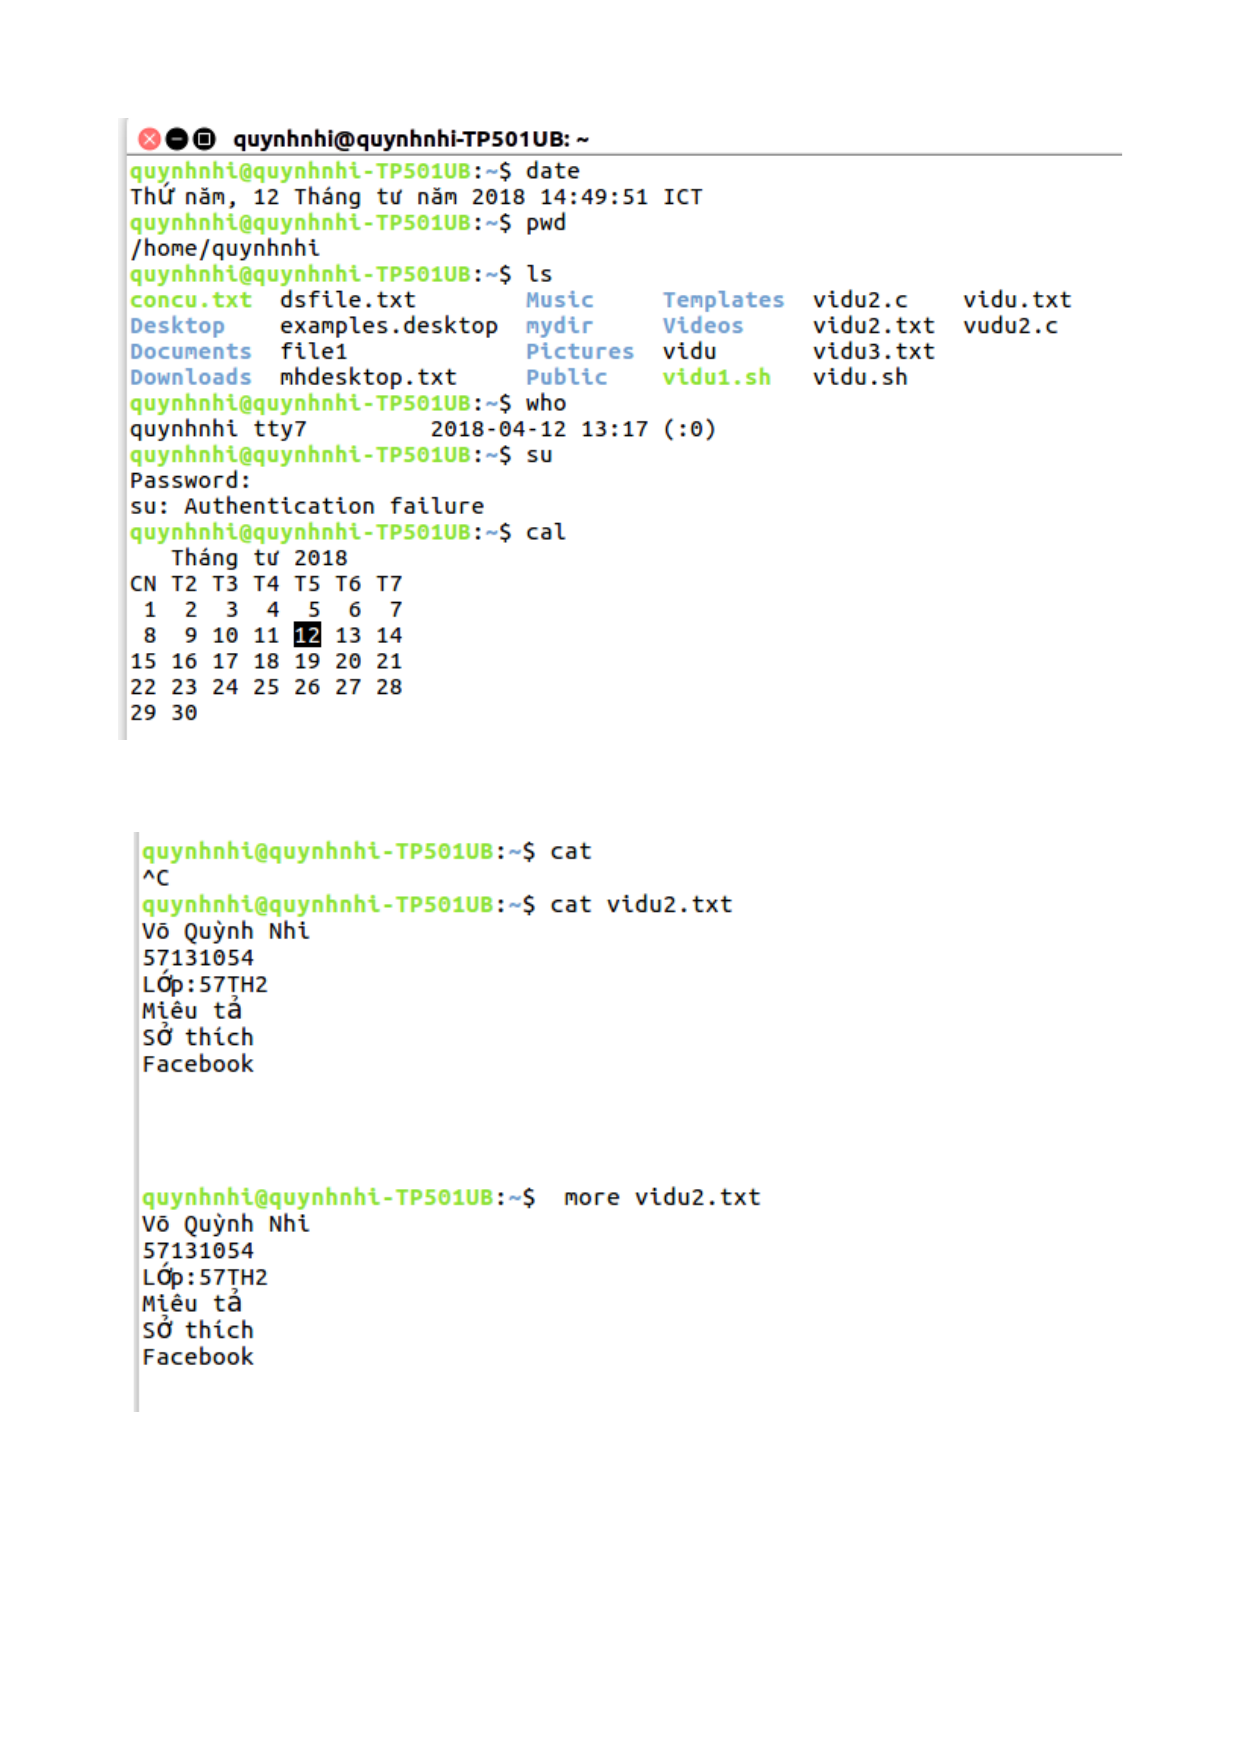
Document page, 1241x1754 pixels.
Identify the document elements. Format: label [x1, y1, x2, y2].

picture [133, 832, 848, 1412]
picture [118, 118, 1123, 740]
